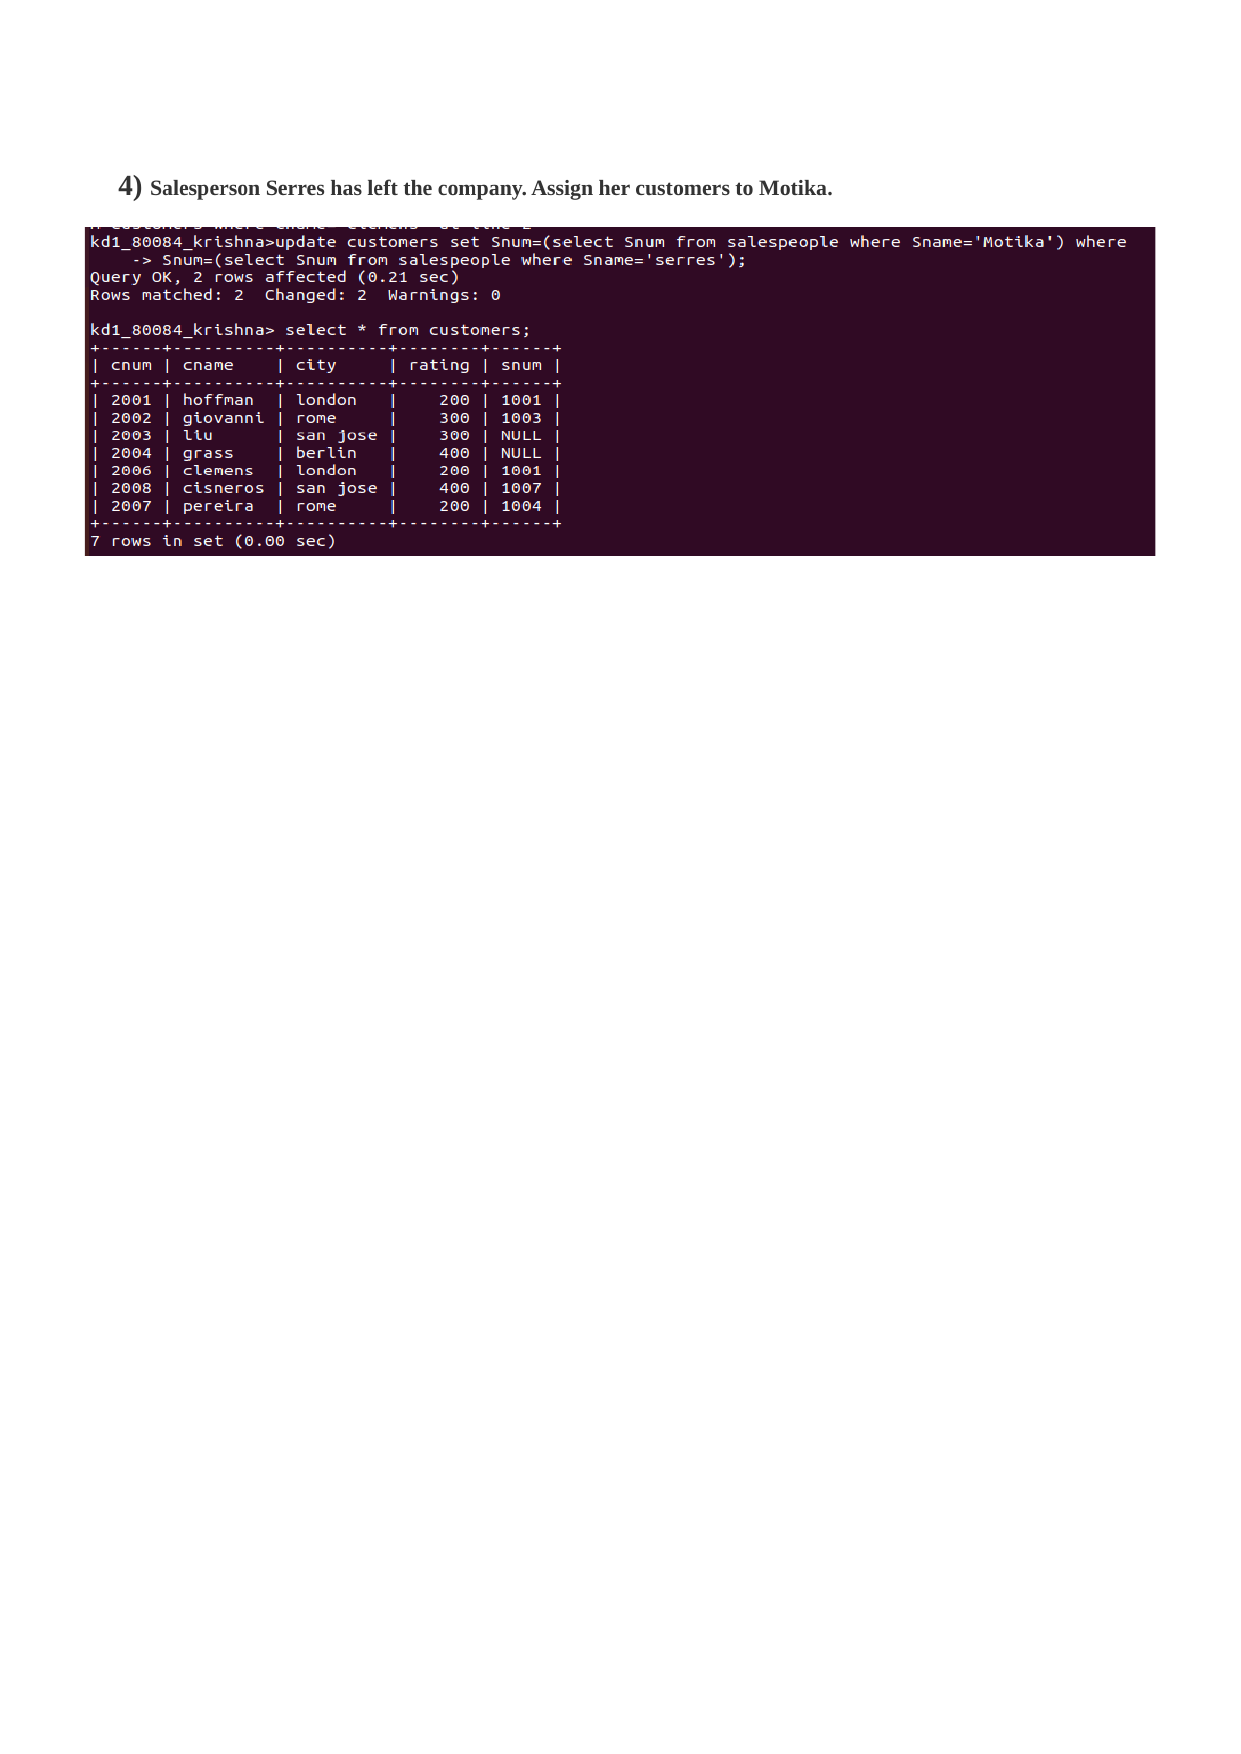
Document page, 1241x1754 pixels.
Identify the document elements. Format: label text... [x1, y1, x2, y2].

text 4) Salesperson Serres has left the company. Assign her customers to Motika. [118, 168, 1122, 202]
picture [84, 227, 1156, 556]
